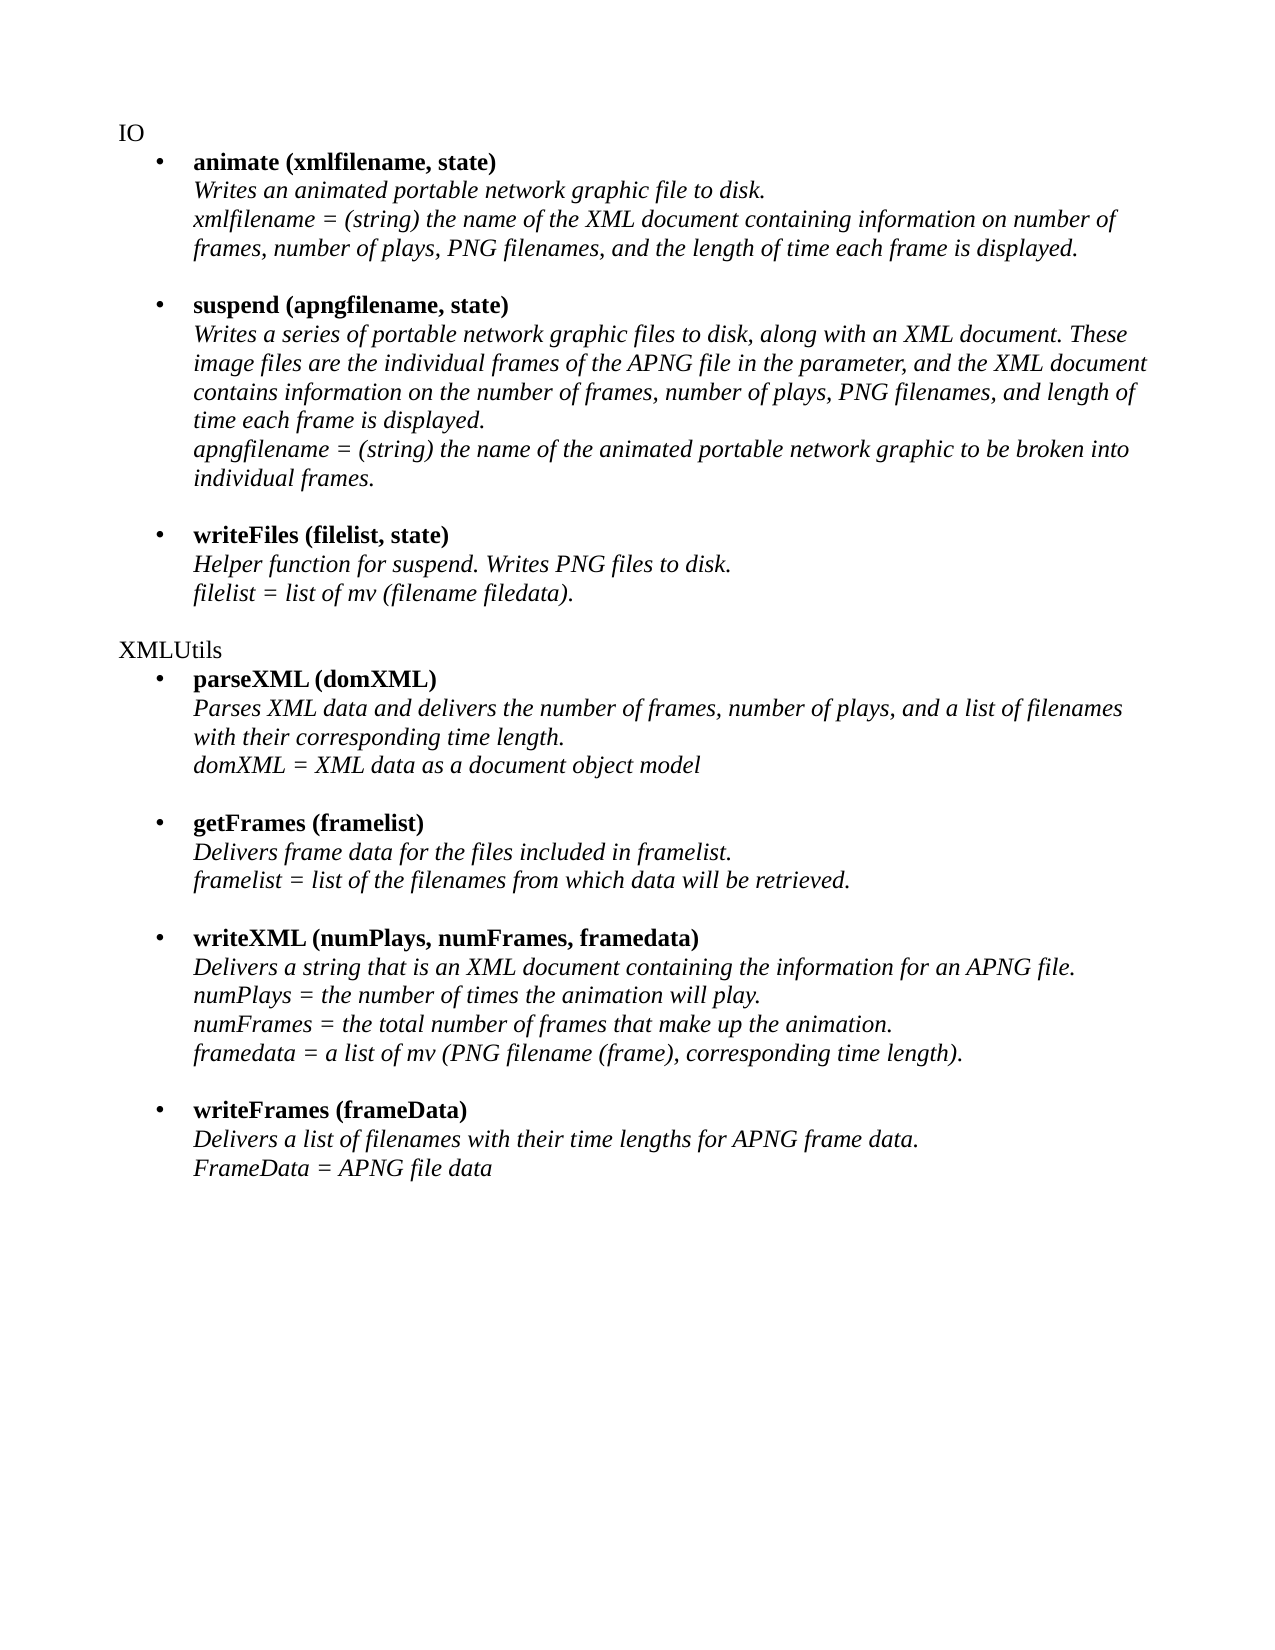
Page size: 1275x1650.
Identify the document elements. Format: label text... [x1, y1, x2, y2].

list filelist = list of mv (filename filedata). [156, 578, 1157, 607]
list Delivers frame data for the files included in framelist. [156, 837, 1157, 866]
list parseXML (domXML) [156, 664, 1157, 693]
list FrameData = APNG file data [156, 1153, 1157, 1182]
list domXML = XML data as a document object model [156, 751, 1157, 779]
list Delivers a list of filenames with their time lengths for APNG frame data. [156, 1124, 1157, 1153]
list animate (xmlfilename, state) [156, 147, 1157, 176]
list suspend (apngfilename, state) [156, 291, 1157, 319]
list getFrames (framelist) [156, 808, 1157, 837]
list numPlays = the number of times the animation will play. [156, 981, 1157, 1009]
list framedata = a list of mv (PNG filename (frame), corresponding time length). [156, 1038, 1157, 1067]
list Parses XML data and delivers the number of frames, number of plays, and a list of filenames with their corresponding time length. [156, 693, 1157, 751]
list Writes a series of portable network graphic files to disk, along with an XML document. These image files are the individual frames of the APNG file in the parameter, and the XML document contains information on the number of frames, number of plays, PNG filenames, and length of time each frame is displayed. [156, 319, 1157, 434]
list numFrames = the total number of frames that make up the animation. [156, 1009, 1157, 1038]
list writeFrames (frameData) [156, 1096, 1157, 1124]
list framelist = list of the filenames from which data will be retrieved. [156, 866, 1157, 894]
list Helper function for suspend. Writes PNG files to disk. [156, 549, 1157, 578]
list writeFiles (filelist, state) [156, 521, 1157, 549]
list Delivers a string that is an XML document containing the information for an APNG file. [156, 952, 1157, 981]
list writeXML (numPlays, numFrames, framedata) [156, 923, 1157, 952]
list apngfilename = (string) the name of the animated portable network graphic to be broken into individual frames. [156, 434, 1157, 492]
text XMLUtils [118, 636, 1157, 664]
list Writes an animated portable network graphic file to disk. [156, 176, 1157, 204]
text IO [118, 118, 1157, 147]
list xmlfilename = (string) the name of the XML document containing information on number of frames, number of plays, PNG filenames, and the length of time each frame is displayed. [156, 204, 1157, 262]
